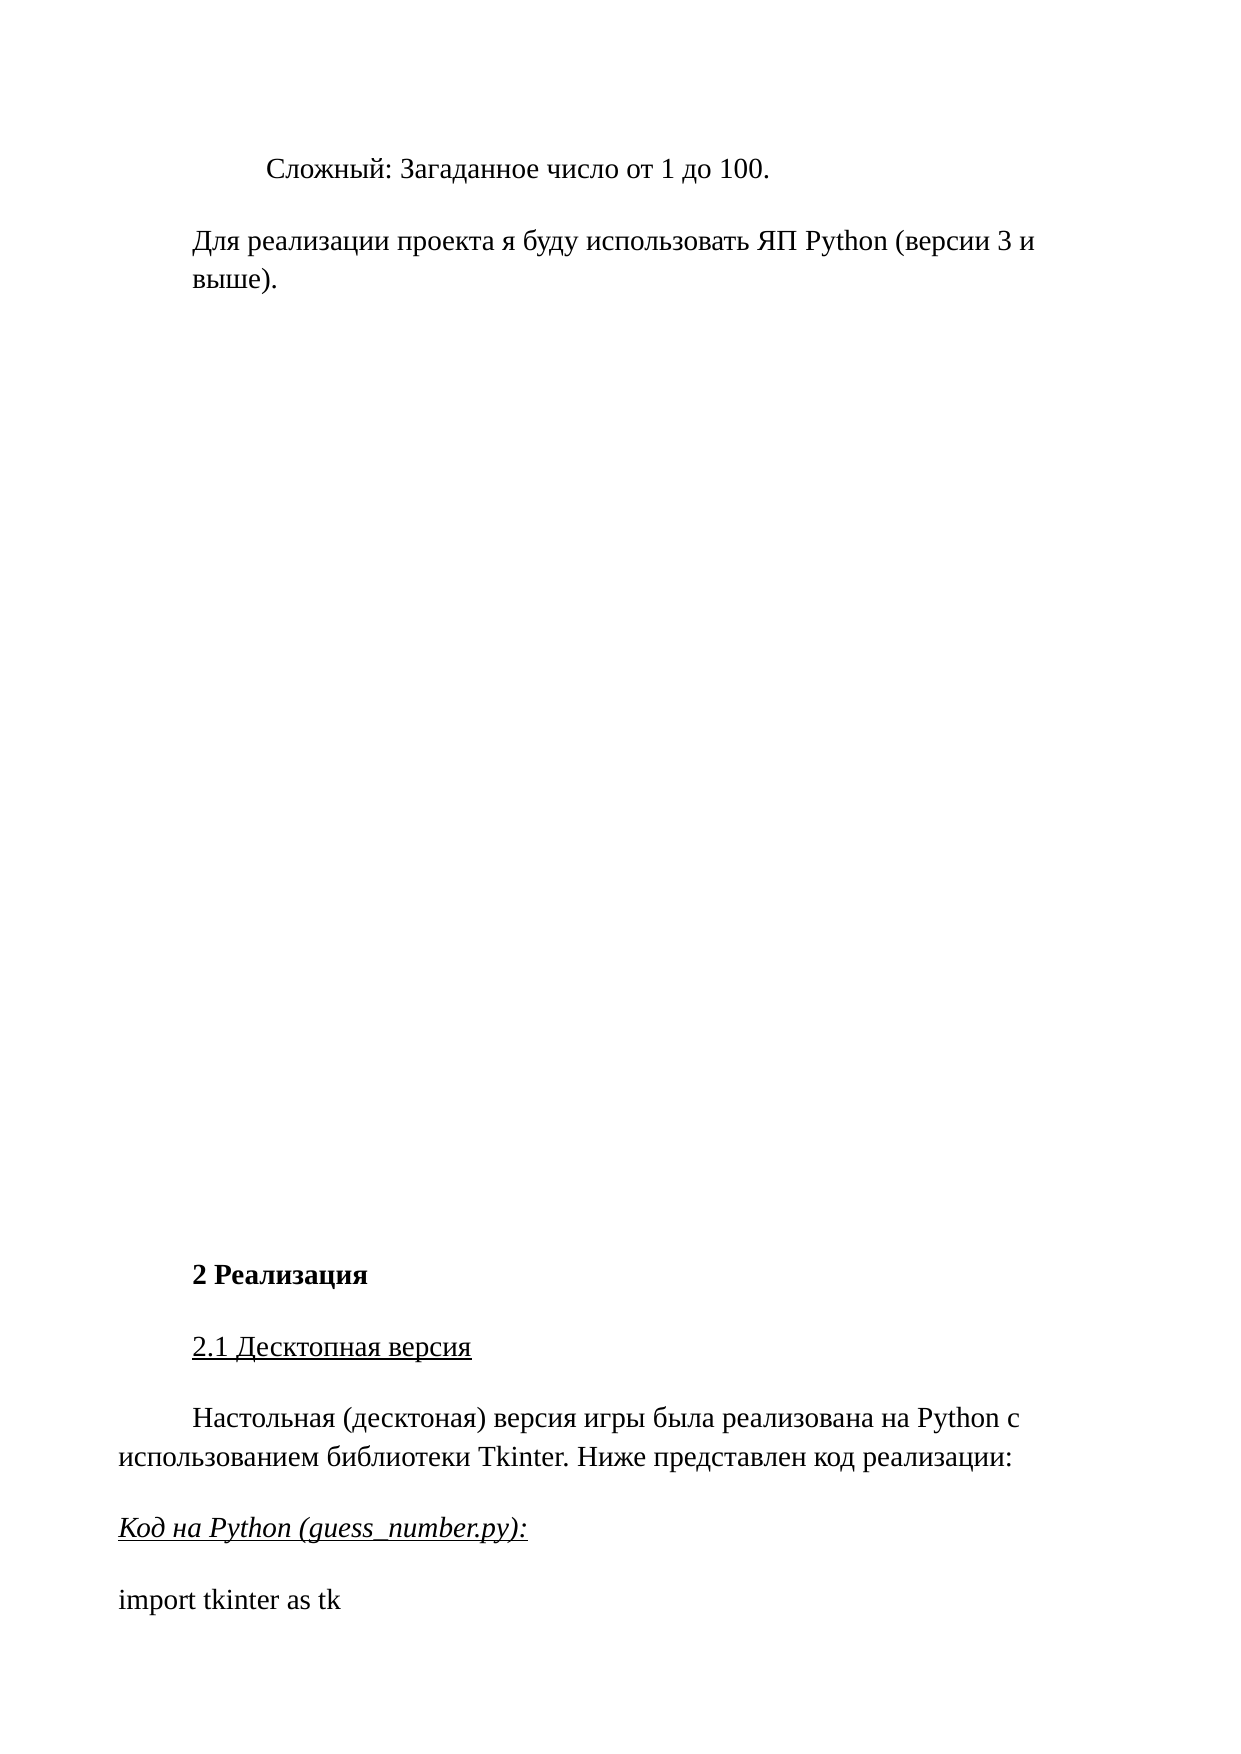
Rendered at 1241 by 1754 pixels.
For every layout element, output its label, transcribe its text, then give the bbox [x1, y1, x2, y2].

text import tkinter as tk [118, 1582, 1122, 1616]
text Для реализации проекта я буду использовать ЯП Python (версии 3 и выше). [118, 223, 1122, 295]
text 2 Реализация [118, 1257, 1122, 1291]
text 2.1 Десктопная версия [118, 1329, 1122, 1362]
text Код на Python (guess_number.py): [118, 1511, 1122, 1544]
text Сложный: Загаданное число от 1 до 100. [118, 151, 1122, 185]
text Настольная (десктоная) версия игры была реализована на Python с использованием библиотеки Tkinter. Ниже представлен код реализации: [118, 1401, 1122, 1473]
